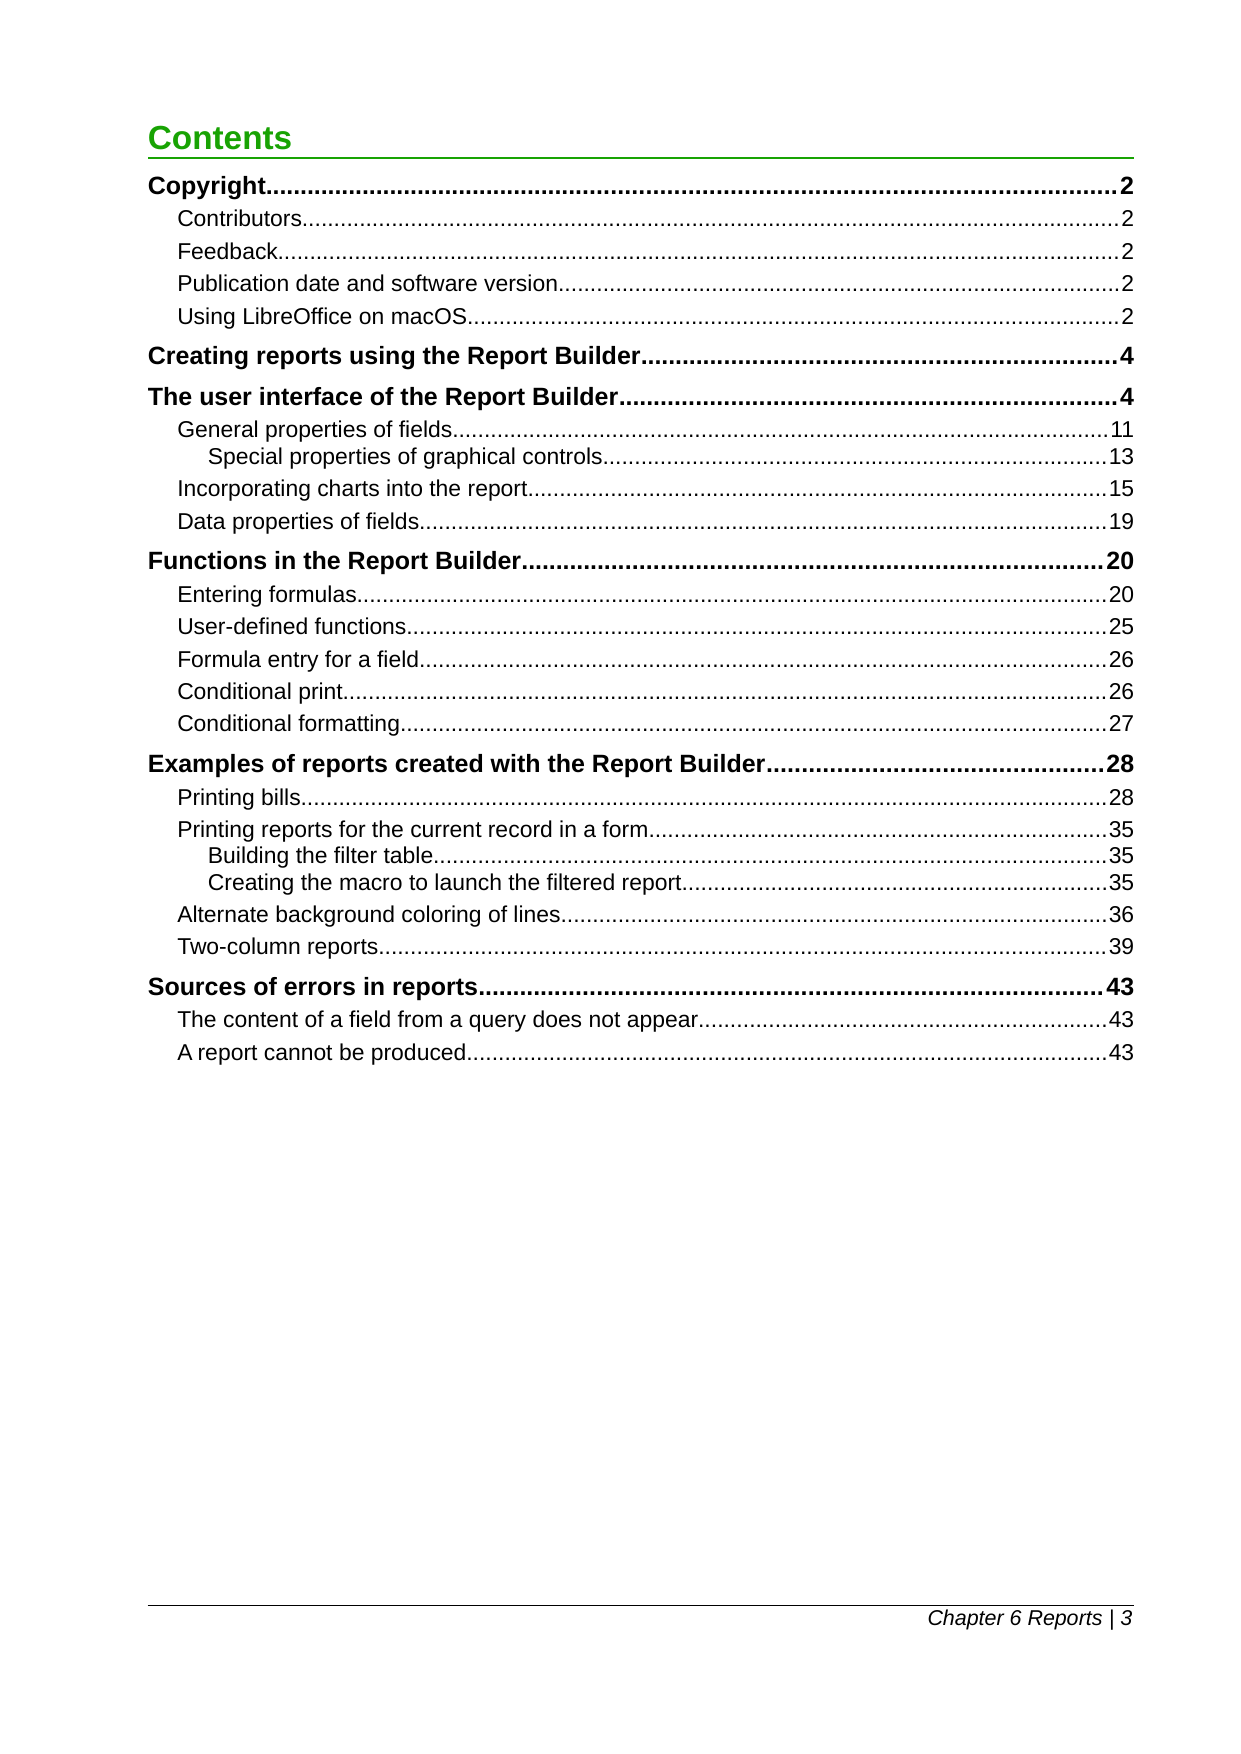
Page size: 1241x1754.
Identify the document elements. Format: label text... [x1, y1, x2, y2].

text Sources of errors in reports 43 [148, 972, 1134, 1000]
text Incorporating charts into the report 15 [177, 475, 1134, 502]
text Alternate background coloring of lines 36 [177, 901, 1134, 927]
text Printing reports for the current record in a form 35 [177, 816, 1134, 842]
text Data properties of fields 19 [177, 508, 1134, 534]
text Functions in the Report Builder 20 [148, 546, 1134, 575]
text Building the filter table 35 [208, 842, 1134, 868]
text The content of a field from a query does not appear 43 [177, 1006, 1134, 1033]
text Using LibreOffice on macOS 2 [177, 303, 1134, 329]
text Conditional print 26 [177, 678, 1134, 704]
text Formula entry for a field 26 [177, 646, 1134, 672]
text Copyright 2 [148, 171, 1134, 199]
text Special properties of graphical controls 13 [208, 443, 1134, 469]
text Creating the macro to launch the filtered report 35 [208, 868, 1134, 895]
text User-defined functions 25 [177, 613, 1134, 639]
text Entering formulas 20 [177, 581, 1134, 607]
text A report cannot be produced 43 [177, 1039, 1134, 1065]
text Publication date and software version 2 [177, 270, 1134, 297]
text General properties of fields 11 [177, 416, 1134, 443]
text Printing bills 28 [177, 783, 1134, 810]
text Two-column reports 39 [177, 933, 1134, 960]
text Examples of reports created with the Report Builder 28 [148, 749, 1134, 777]
text Contributors 2 [177, 205, 1134, 232]
text Feedback 2 [177, 238, 1134, 264]
text The user interface of the Report Builder 4 [148, 382, 1134, 410]
subtitle Contents [148, 118, 1134, 157]
text Creating reports using the Report Builder 4 [148, 341, 1134, 370]
text Conditional formatting 27 [177, 710, 1134, 737]
